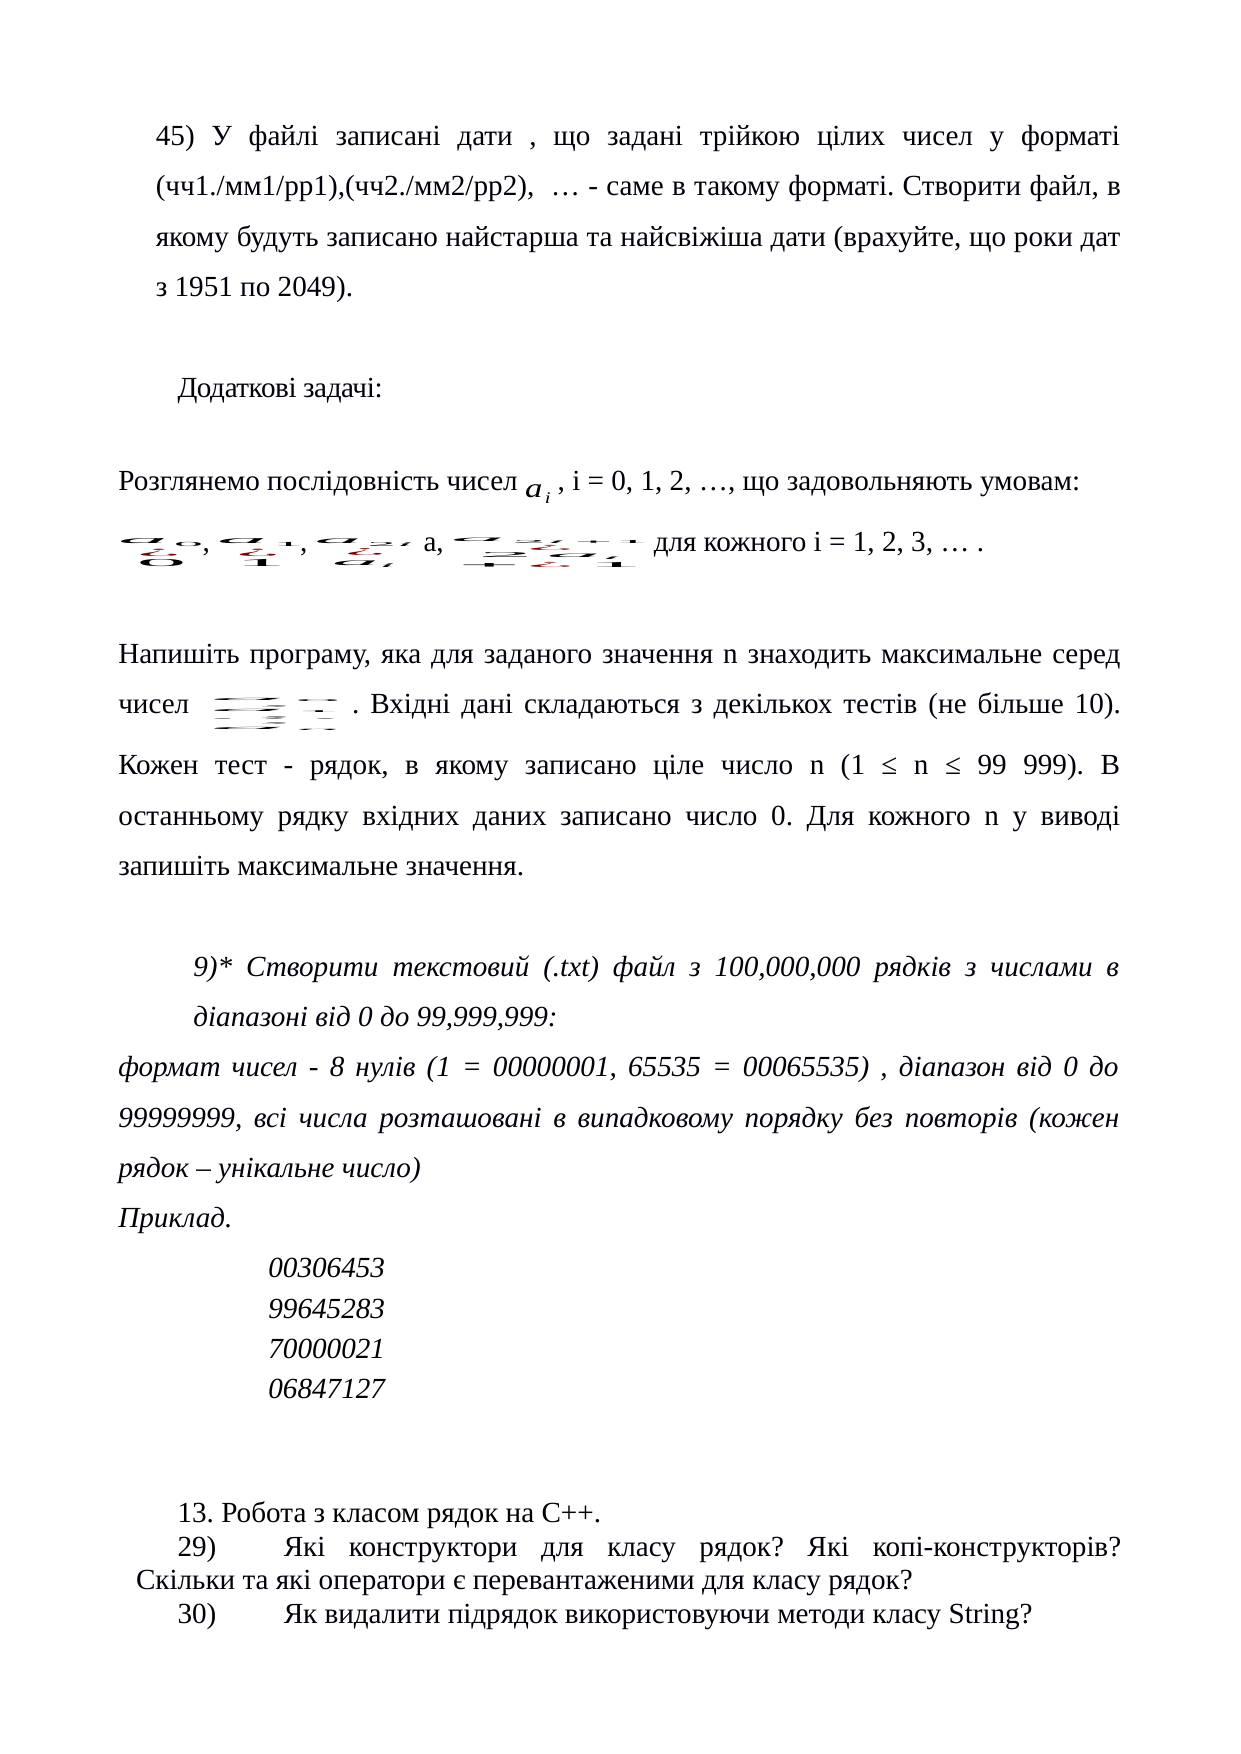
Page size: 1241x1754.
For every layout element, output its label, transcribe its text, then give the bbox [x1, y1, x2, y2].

list Які конструктори для класу рядок? Які копі-конструкторів? Скільки та які оператори є перевантаженими для класу рядок? [136, 1529, 1122, 1596]
text 45) У файлі записані дати , що задані трійкою цілих чисел у форматі (чч1./мм1/рр1),(чч2./мм2/рр2), … - саме в такому форматі. Створити файл, в якому будуть записано найстарша та найсвіжіша дати (врахуйте, що роки дат з 1951 по 2049). [156, 118, 1122, 303]
text Додаткові задачі: [136, 370, 1122, 403]
text Напишіть програму, яка для заданого значення n знаходить максимальне серед чисел . Вхідні дані складаються з декількох тестів (не більше 10). Кожен тест - рядок, в якому записано ціле число n (1 ≤ n ≤ 99 999). В останньому рядку вхідних даних записано число 0. Для кожного n у виводі запишіть максимальне значення. [118, 636, 1122, 882]
text формат чисел - 8 нулів (1 = 00000001, 65535 = 00065535) , діапазон від 0 до 99999999, всі числа розташовані в випадковому порядку без повторів (кожен рядок – унікальне число) [118, 1049, 1122, 1183]
text 13. Робота з класом рядок на С++. [136, 1495, 1122, 1529]
text Розглянемо послідовність чисел , i = 0, 1, 2, …, що задовольняють умовам: [118, 463, 1122, 508]
text 00306453 [268, 1251, 1122, 1284]
text 99645283 [268, 1291, 1122, 1324]
text 9)* Створити текстовий (.txt) файл з 100,000,000 рядків з числами в діапазоні від 0 до 99,999,999: [193, 949, 1122, 1033]
list Як видалити підрядок використовуючи методи класу String? [136, 1596, 1122, 1629]
text , , a, для кожного i = 1, 2, 3, … . [118, 524, 1122, 569]
text 06847127 [268, 1371, 1122, 1405]
text Приклад. [118, 1200, 1122, 1234]
text 70000021 [268, 1331, 1122, 1364]
